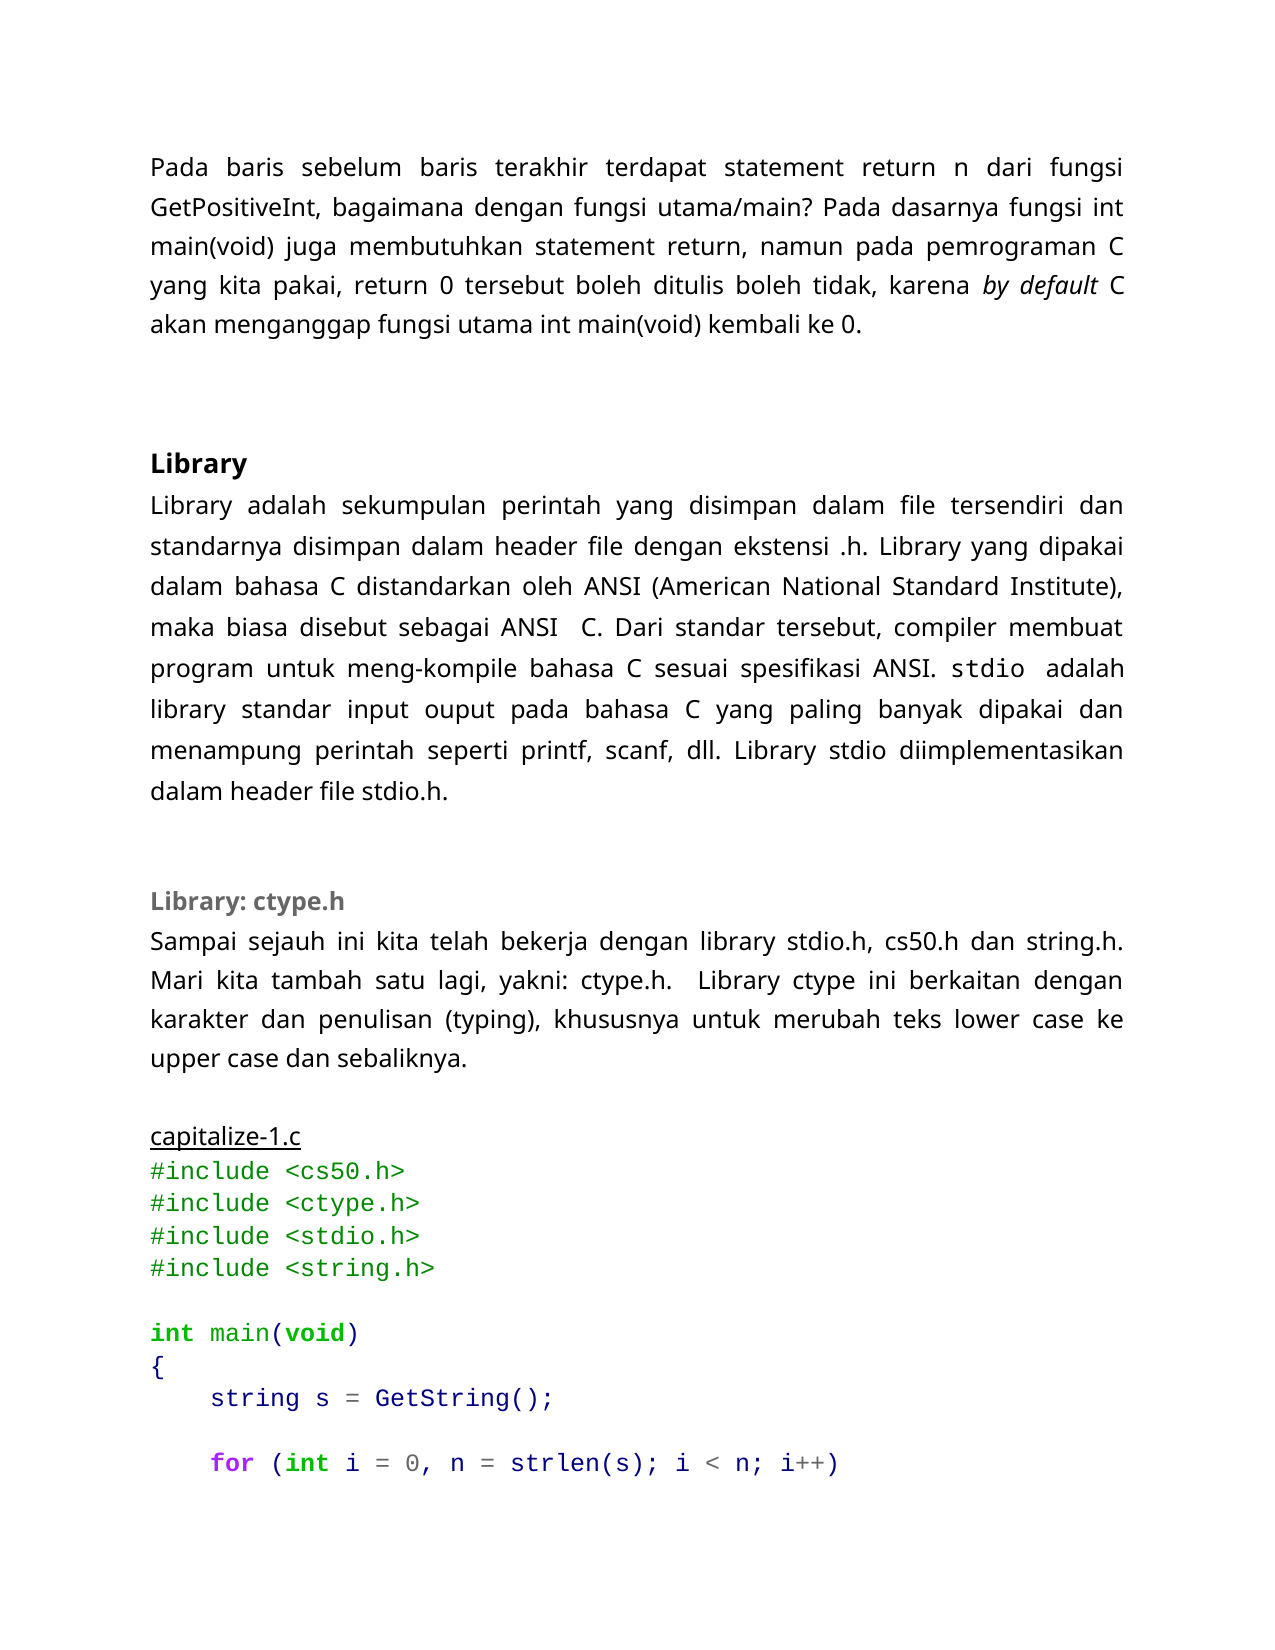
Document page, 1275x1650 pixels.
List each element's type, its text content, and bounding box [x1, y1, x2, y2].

subtitle Library: ctype.h [150, 884, 1125, 918]
text Pada baris sebelum baris terakhir terdapat statement return n dari fungsi GetPositiveInt, bagaimana dengan fungsi utama/main? Pada dasarnya fungsi int main(void) juga membutuhkan statement return, namun pada pemrograman C yang kita pakai, return 0 tersebut boleh ditulis boleh tidak, karena by default C akan menganggap fungsi utama int main(void) kembali ke 0. [150, 150, 1125, 341]
subtitle Library [150, 445, 1125, 482]
text Sampai sejauh ini kita telah bekerja dengan library stdio.h, cs50.h dan string.h. Mari kita tambah satu lagi, yakni: ctype.h. Library ctype ini berkaitan dengan karakter dan penulisan (typing), khususnya untuk merubah teks lower case ke upper case dan sebaliknya. [150, 923, 1125, 1075]
text capitalize-1.c [150, 1119, 1125, 1153]
text Library adalah sekumpulan perintah yang disimpan dalam file tersendiri dan standarnya disimpan dalam header file dengan ekstensi .h. Library yang dipakai dalam bahasa C distandarkan oleh ANSI (American National Standard Institute), maka biasa disebut sebagai ANSI C. Dari standar tersebut, compiler membuat program untuk meng-kompile bahasa C sesuai spesifikasi ANSI. stdio adalah library standar input ouput pada bahasa C yang paling banyak dipakai dan menampung perintah seperti printf, scanf, dll. Library stdio diimplementasikan dalam header file stdio.h. [150, 487, 1125, 807]
text #include <cs50.h> #include <ctype.h> #include <stdio.h> #include <string.h> int main(void) { string s = GetString(); for (int i = 0, n = strlen(s); i < n; i++) [150, 1158, 1125, 1479]
